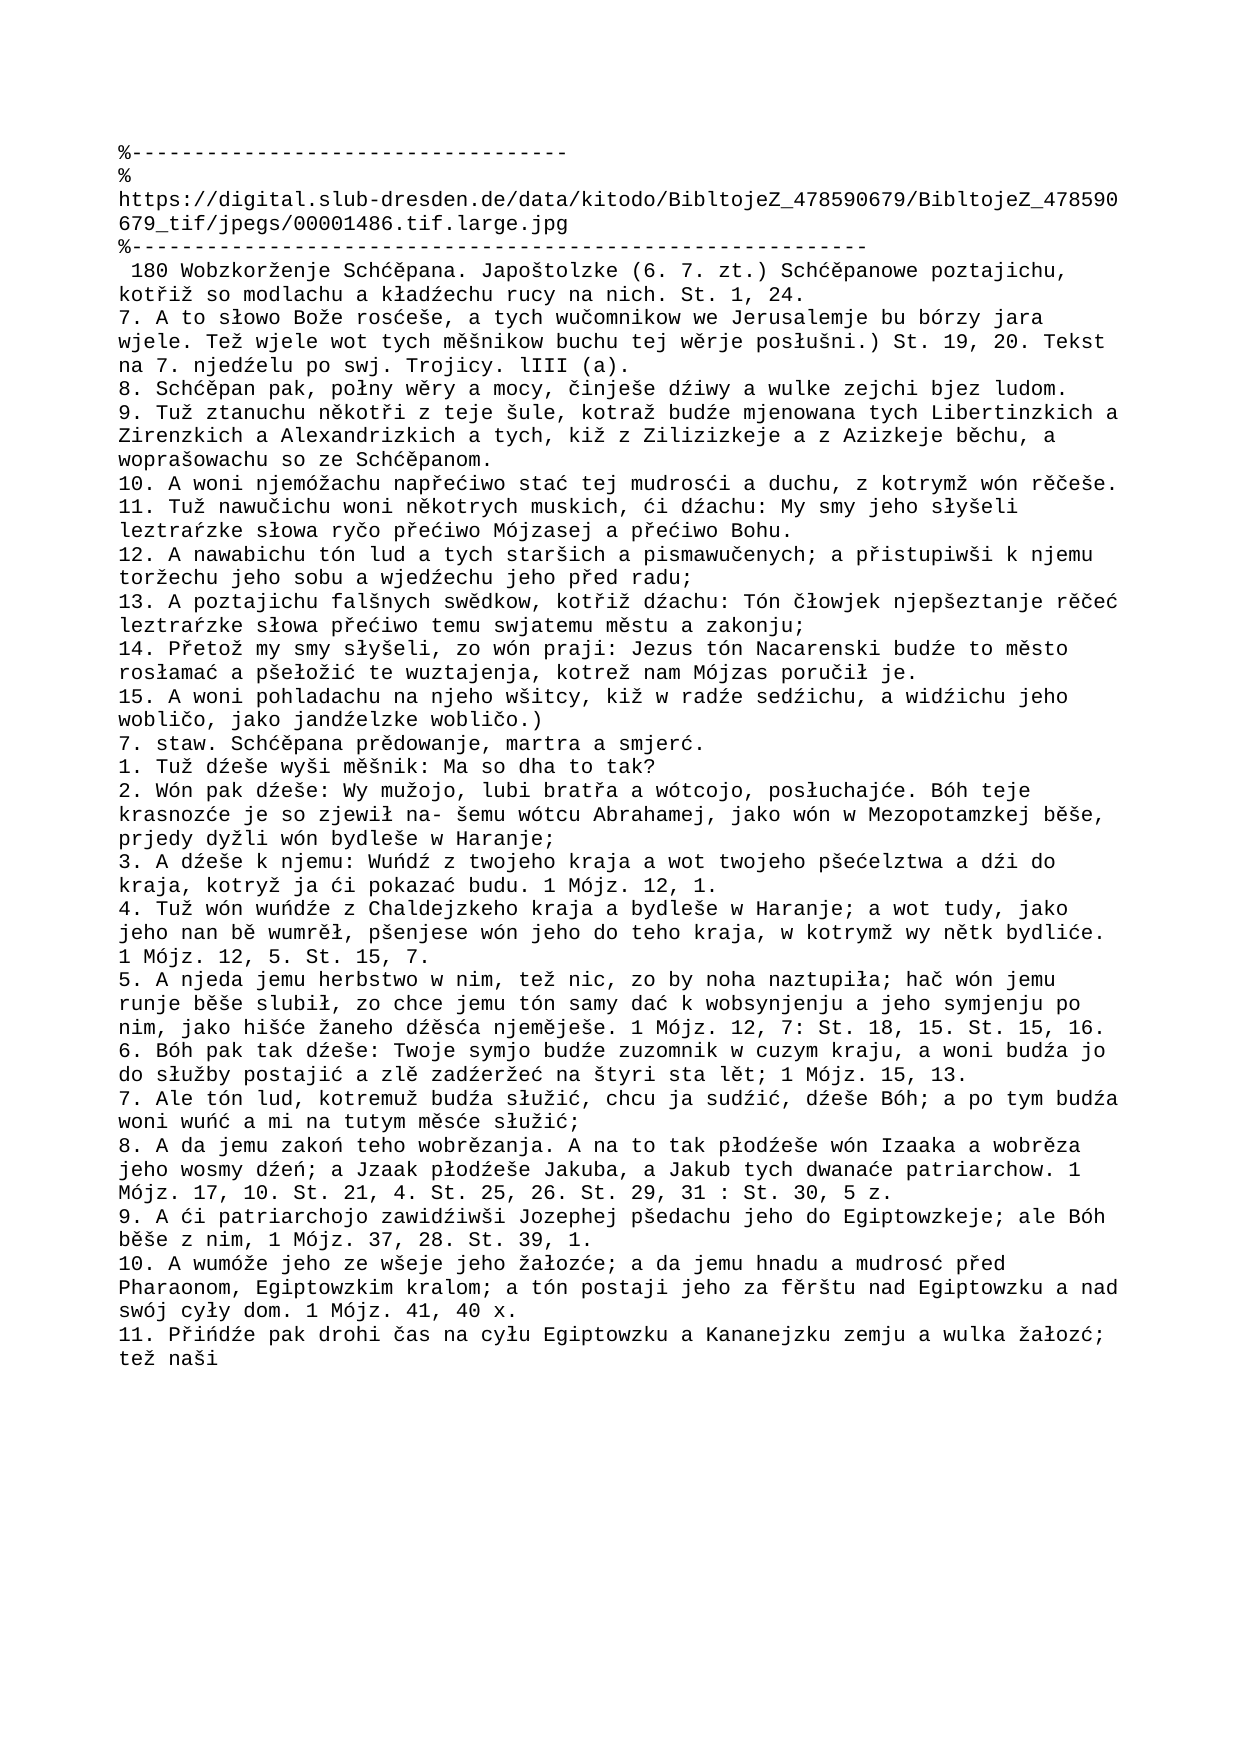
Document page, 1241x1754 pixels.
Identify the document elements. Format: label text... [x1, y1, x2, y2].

text 7. A to słowo Bože rosćeše, a tych wučomnikow we Jerusalemje bu bórzy jara wjele. Tež wjele wot tych měšnikow buchu tej wěrje posłušni.) St. 19, 20. Tekst na 7. njedźelu po swj. Trojicy. lIII (a). [118, 307, 1122, 378]
text 1. Tuž dźeše wyši měšnik: Ma so dha to tak? [118, 757, 1122, 780]
text 10. A woni njemóžachu napřećiwo stać tej mudrosći a duchu, z kotrymž wón rěčeše. [118, 473, 1122, 496]
text 11. Tuž nawučichu woni někotrych muskich, ći dźachu: My smy jeho słyšeli leztraŕzke słowa ryčo přećiwo Mójzasej a přećiwo Bohu. [118, 496, 1122, 544]
text 14. Přetož my smy słyšeli, zo wón praji: Jezus tón Nacarenski budźe to město rosłamać a pšełožić te wuztajenja, kotrež nam Mójzas poručił je. [118, 638, 1122, 686]
text 7. staw. Schćěpana prědowanje, martra a smjerć. [118, 733, 1122, 757]
text % https://digital.slub-dresden.de/data/kitodo/BibltojeZ_478590679/BibltojeZ_478590679_tif/jpegs/00001486.tif.large.jpg [118, 165, 1122, 236]
text 8. A da jemu zakoń teho wobrězanja. A na to tak płodźeše wón Izaaka a wobrěza jeho wosmy dźeń; a Jzaak płodźeše Jakuba, a Jakub tych dwanaće patriarchow. 1 Mójz. 17, 10. St. 21, 4. St. 25, 26. St. 29, 31 : St. 30, 5 z. [118, 1135, 1122, 1206]
text 13. A poztajichu falšnych swědkow, kotřiž dźachu: Tón čłowjek njepšeztanje rěčeć leztraŕzke słowa přećiwo temu swjatemu městu a zakonju; [118, 591, 1122, 638]
text 11. Přińdźe pak drohi čas na cyłu Egiptowzku a Kananejzku zemju a wulka žałozć; tež naši [118, 1324, 1122, 1371]
text 15. A woni pohladachu na njeho wšitcy, kiž w radźe sedźichu, a widźichu jeho wobličo, jako jandźelzke wobličo.) [118, 686, 1122, 733]
text 8. Schćěpan pak, połny wěry a mocy, činješe dźiwy a wulke zejchi bjez ludom. [118, 378, 1122, 402]
text 4. Tuž wón wuńdźe z Chaldejzkeho kraja a bydleše w Haranje; a wot tudy, jako jeho nan bě wumrěł, pšenjese wón jeho do teho kraja, w kotrymž wy nětk bydliće. 1 Mójz. 12, 5. St. 15, 7. [118, 898, 1122, 969]
text 180 Wobzkorženje Schćěpana. Japoštolzke (6. 7. zt.) Schćěpanowe poztajichu, kotřiž so modlachu a kładźechu rucy na nich. St. 1, 24. [118, 260, 1122, 307]
text 5. A njeda jemu herbstwo w nim, tež nic, zo by noha naztupiła; hač wón jemu runje běše slubił, zo chce jemu tón samy dać k wobsynjenju a jeho symjenju po nim, jako hišće žaneho dźěsća njeměješe. 1 Mójz. 12, 7: St. 18, 15. St. 15, 16. [118, 969, 1122, 1040]
text 3. A dźeše k njemu: Wuńdź z twojeho kraja a wot twojeho pšećelztwa a dźi do kraja, kotryž ja ći pokazać budu. 1 Mójz. 12, 1. [118, 851, 1122, 898]
text %----------------------------------------------------------- [118, 236, 1122, 260]
text 10. A wumóže jeho ze wšeje jeho žałozće; a da jemu hnadu a mudrosć před Pharaonom, Egiptowzkim kralom; a tón postaji jeho za fěrštu nad Egiptowzku a nad swój cyły dom. 1 Mójz. 41, 40 x. [118, 1253, 1122, 1324]
text 2. Wón pak dźeše: Wy mužojo, lubi bratřa a wótcojo, posłuchajće. Bóh teje krasnozće je so zjewił na- šemu wótcu Abrahamej, jako wón w Mezopotamzkej běše, prjedy dyžli wón bydleše w Haranje; [118, 780, 1122, 851]
text 9. Tuž ztanuchu někotři z teje šule, kotraž budźe mjenowana tych Libertinzkich a Zirenzkich a Alexandrizkich a tych, kiž z Zilizizkeje a z Azizkeje běchu, a woprašowachu so ze Schćěpanom. [118, 402, 1122, 473]
text 7. Ale tón lud, kotremuž budźa słužić, chcu ja sudźić, dźeše Bóh; a po tym budźa woni wuńć a mi na tutym měsće słužić; [118, 1088, 1122, 1135]
text 6. Bóh pak tak dźeše: Twoje symjo budźe zuzomnik w cuzym kraju, a woni budźa jo do słužby postajić a zlě zadźeržeć na štyri sta lět; 1 Mójz. 15, 13. [118, 1040, 1122, 1088]
text %----------------------------------- [118, 142, 1122, 165]
text 12. A nawabichu tón lud a tych staršich a pismawučenych; a přistupiwši k njemu toržechu jeho sobu a wjedźechu jeho před radu; [118, 544, 1122, 591]
text 9. A ći patriarchojo zawidźiwši Jozephej pšedachu jeho do Egiptowzkeje; ale Bóh běše z nim, 1 Mójz. 37, 28. St. 39, 1. [118, 1206, 1122, 1253]
